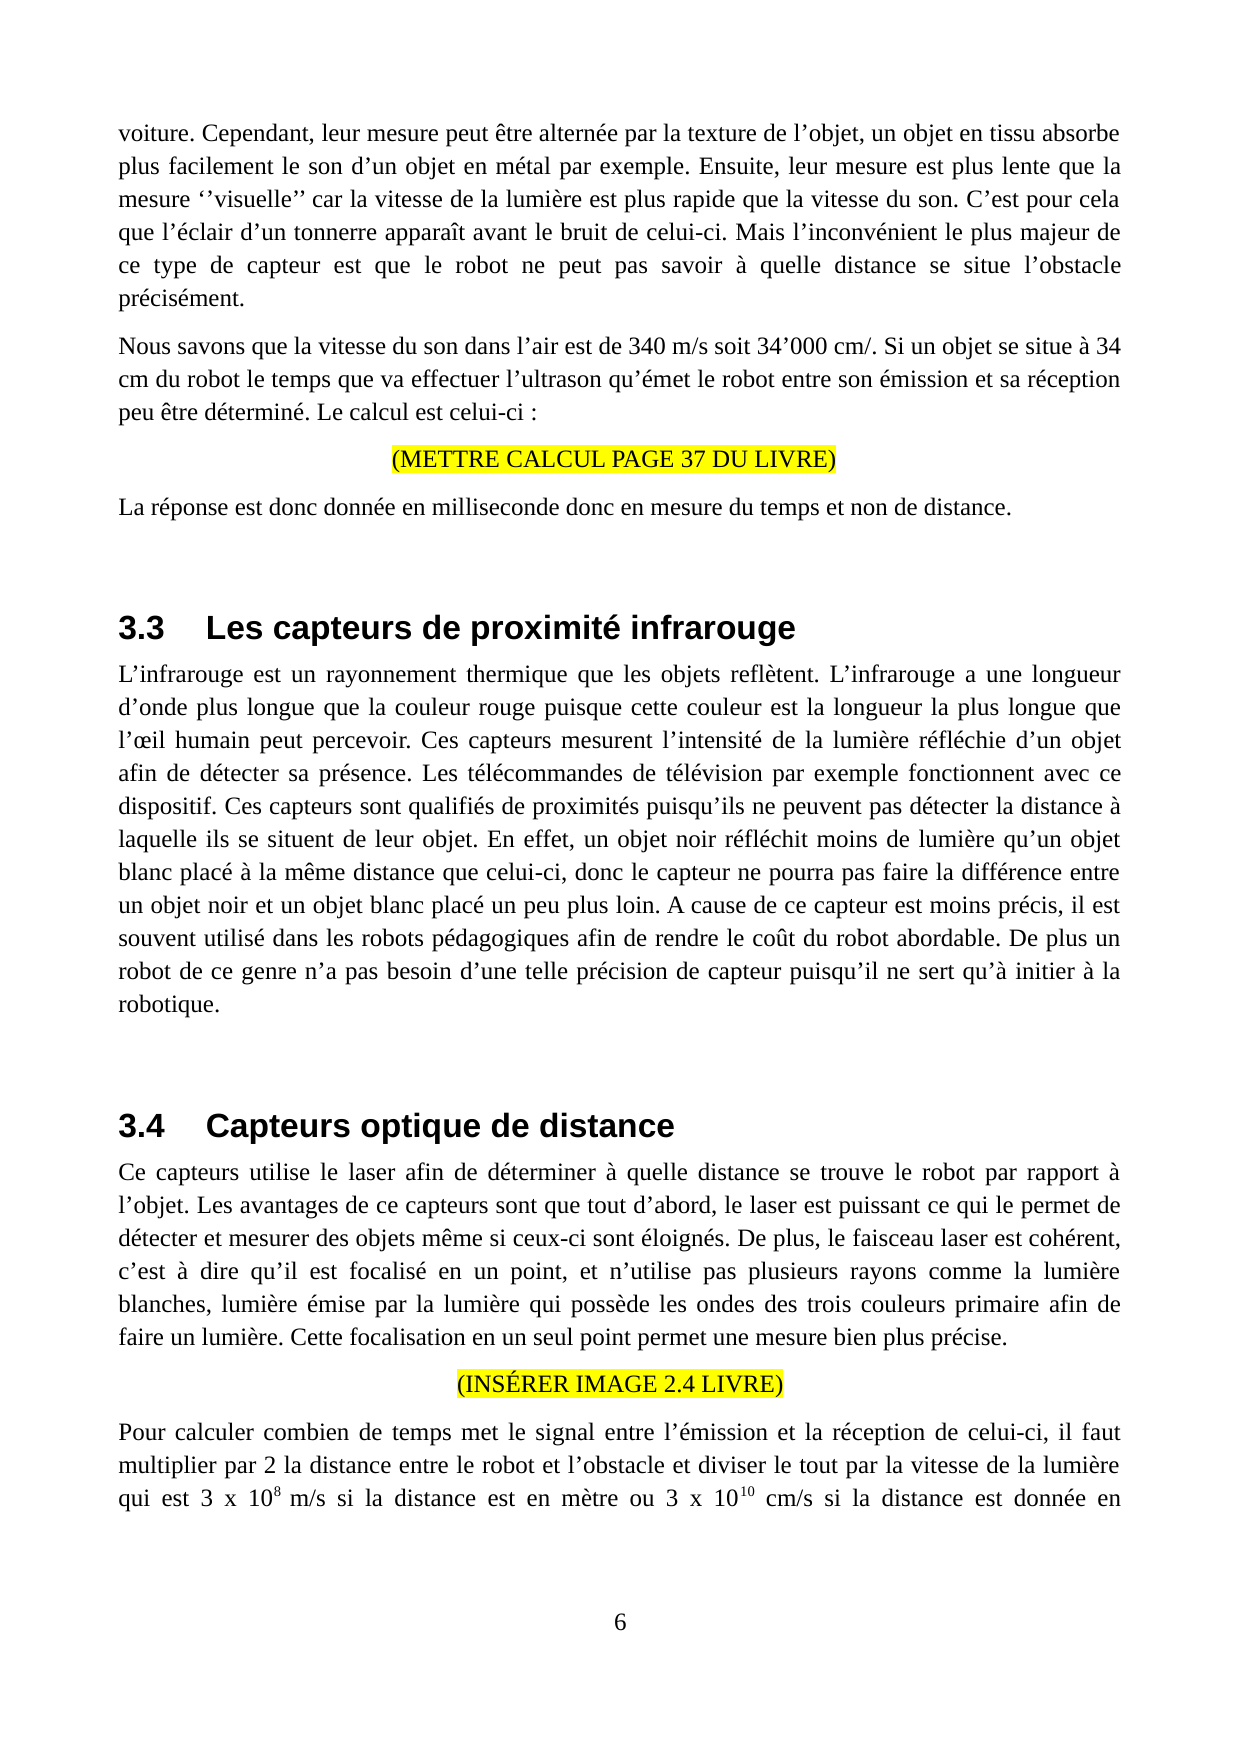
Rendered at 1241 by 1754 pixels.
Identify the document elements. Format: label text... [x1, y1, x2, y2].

text La réponse est donc donnée en milliseconde donc en mesure du temps et non de distance. [118, 492, 1122, 521]
text (INSÉRER IMAGE 2.4 LIVRE) [118, 1369, 1122, 1398]
subtitle Les capteurs de proximité infrarouge [118, 608, 1122, 647]
text Pour calculer combien de temps met le signal entre l’émission et la réception de celui-ci, il faut multiplier par 2 la distance entre le robot et l’obstacle et diviser le tout par la vitesse de la lumière qui est 3 x 108 m/s si la distance est en mètre ou 3 x 1010 cm/s si la distance est donnée en [118, 1417, 1122, 1512]
text L’infrarouge est un rayonnement thermique que les objets reflètent. L’infrarouge a une longueur d’onde plus longue que la couleur rouge puisque cette couleur est la longueur la plus longue que l’œil humain peut percevoir. Ces capteurs mesurent l’intensité de la lumière réfléchie d’un objet afin de détecter sa présence. Les télécommandes de télévision par exemple fonctionnent avec ce dispositif. Ces capteurs sont qualifiés de proximités puisqu’ils ne peuvent pas détecter la distance à laquelle ils se situent de leur objet. En effet, un objet noir réfléchit moins de lumière qu’un objet blanc placé à la même distance que celui-ci, donc le capteur ne pourra pas faire la différence entre un objet noir et un objet blanc placé un peu plus loin. A cause de ce capteur est moins précis, il est souvent utilisé dans les robots pédagogiques afin de rendre le coût du robot abordable. De plus un robot de ce genre n’a pas besoin d’une telle précision de capteur puisqu’il ne sert qu’à initier à la robotique. [118, 659, 1122, 1018]
subtitle Capteurs optique de distance [118, 1106, 1122, 1144]
text (METTRE CALCUL PAGE 37 DU LIVRE) [118, 444, 1122, 473]
text voiture. Cependant, leur mesure peut être alternée par la texture de l’objet, un objet en tissu absorbe plus facilement le son d’un objet en métal par exemple. Ensuite, leur mesure est plus lente que la mesure ‘’visuelle’’ car la vitesse de la lumière est plus rapide que la vitesse du son. C’est pour cela que l’éclair d’un tonnerre apparaît avant le bruit de celui-ci. Mais l’inconvénient le plus majeur de ce type de capteur est que le robot ne peut pas savoir à quelle distance se situe l’obstacle précisément. [118, 118, 1122, 312]
text Ce capteurs utilise le laser afin de déterminer à quelle distance se trouve le robot par rapport à l’objet. Les avantages de ce capteurs sont que tout d’abord, le laser est puissant ce qui le permet de détecter et mesurer des objets même si ceux-ci sont éloignés. De plus, le faisceau laser est cohérent, c’est à dire qu’il est focalisé en un point, et n’utilise pas plusieurs rayons comme la lumière blanches, lumière émise par la lumière qui possède les ondes des trois couleurs primaire afin de faire un lumière. Cette focalisation en un seul point permet une mesure bien plus précise. [118, 1157, 1122, 1351]
text Nous savons que la vitesse du son dans l’air est de 340 m/s soit 34’000 cm/. Si un objet se situe à 34 cm du robot le temps que va effectuer l’ultrason qu’émet le robot entre son émission et sa réception peu être déterminé. Le calcul est celui-ci : [118, 331, 1122, 426]
